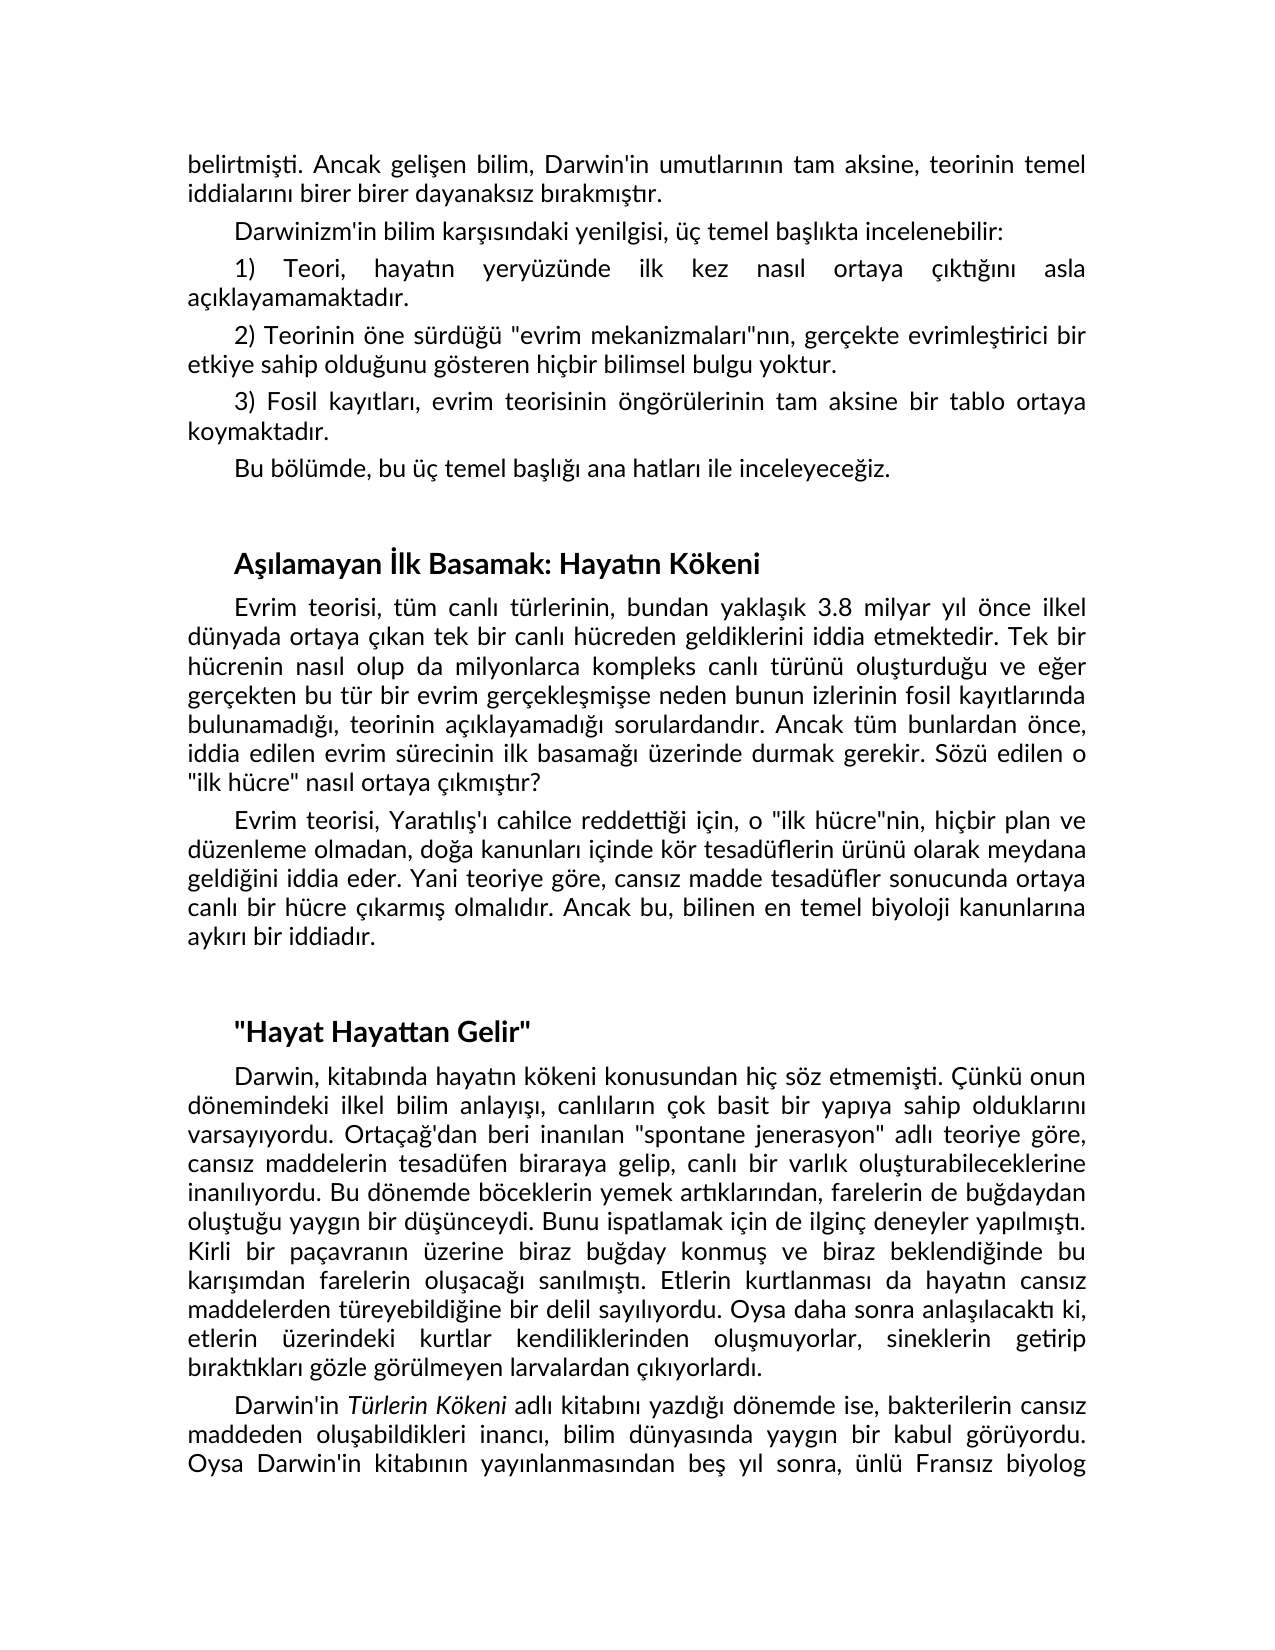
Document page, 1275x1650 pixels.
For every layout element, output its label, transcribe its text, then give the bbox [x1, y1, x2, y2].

text Darwinizm'in bilim karşısındaki yenilgisi, üç temel başlıkta incelenebilir: [187, 217, 1087, 246]
subtitle "Hayat Hayattan Gelir" [187, 1014, 1087, 1049]
text 3) Fosil kayıtları, evrim teorisinin öngörülerinin tam aksine bir tablo ortaya koymaktadır. [187, 387, 1087, 446]
text Darwin'in Türlerin Kökeni adlı kitabını yazdığı dönemde ise, bakterilerin cansız maddeden oluşabildikleri inancı, bilim dünyasında yaygın bir kabul görüyordu. Oysa Darwin'in kitabının yayınlanmasından beş yıl sonra, ünlü Fransız biyolog [187, 1391, 1087, 1478]
text Bu bölümde, bu üç temel başlığı ana hatları ile inceleyeceğiz. [187, 454, 1087, 483]
text Evrim teorisi, Yaratılış'ı cahilce reddettiği için, o "ilk hücre"nin, hiçbir plan ve düzenleme olmadan, doğa kanunları içinde kör tesadüflerin ürünü olarak meydana geldiğini iddia eder. Yani teoriye göre, cansız madde tesadüfler sonucunda ortaya canlı bir hücre çıkarmış olmalıdır. Ancak bu, bilinen en temel biyoloji kanunlarına aykırı bir iddiadır. [187, 806, 1087, 952]
text 2) Teorinin öne sürdüğü "evrim mekanizmaları"nın, gerçekte evrimleştirici bir etkiye sahip olduğunu gösteren hiçbir bilimsel bulgu yoktur. [187, 321, 1087, 379]
text 1) Teori, hayatın yeryüzünde ilk kez nasıl ortaya çıktığını asla açıklayamamaktadır. [187, 254, 1087, 312]
text Darwin, kitabında hayatın kökeni konusundan hiç söz etmemişti. Çünkü onun dönemindeki ilkel bilim anlayışı, canlıların çok basit bir yapıya sahip olduklarını varsayıyordu. Ortaçağ'dan beri inanılan "spontane jenerasyon" adlı teoriye göre, cansız maddelerin tesadüfen biraraya gelip, canlı bir varlık oluşturabileceklerine inanılıyordu. Bu dönemde böceklerin yemek artıklarından, farelerin de buğdaydan oluştuğu yaygın bir düşünceydi. Bunu ispatlamak için de ilginç deneyler yapılmıştı. Kirli bir paçavranın üzerine biraz buğday konmuş ve biraz beklendiğinde bu karışımdan farelerin oluşacağı sanılmıştı. Etlerin kurtlanması da hayatın cansız maddelerden türeyebildiğine bir delil sayılıyordu. Oysa daha sonra anlaşılacaktı ki, etlerin üzerindeki kurtlar kendiliklerinden oluşmuyorlar, sineklerin getirip bıraktıkları gözle görülmeyen larvalardan çıkıyorlardı. [187, 1062, 1087, 1382]
text Evrim teorisi, tüm canlı türlerinin, bundan yaklaşık 3.8 milyar yıl önce ilkel dünyada ortaya çıkan tek bir canlı hücreden geldiklerini iddia etmektedir. Tek bir hücrenin nasıl olup da milyonlarca kompleks canlı türünü oluşturduğu ve eğer gerçekten bu tür bir evrim gerçekleşmişse neden bunun izlerinin fosil kayıtlarında bulunamadığı, teorinin açıklayamadığı sorulardandır. Ancak tüm bunlardan önce, iddia edilen evrim sürecinin ilk basamağı üzerinde durmak gerekir. Sözü edilen o "ilk hücre" nasıl ortaya çıkmıştır? [187, 593, 1087, 797]
subtitle Aşılamayan İlk Basamak: Hayatın Kökeni [187, 546, 1087, 581]
text belirtmişti. Ancak gelişen bilim, Darwin'in umutlarının tam aksine, teorinin temel iddialarını birer birer dayanaksız bırakmıştır. [187, 150, 1087, 208]
